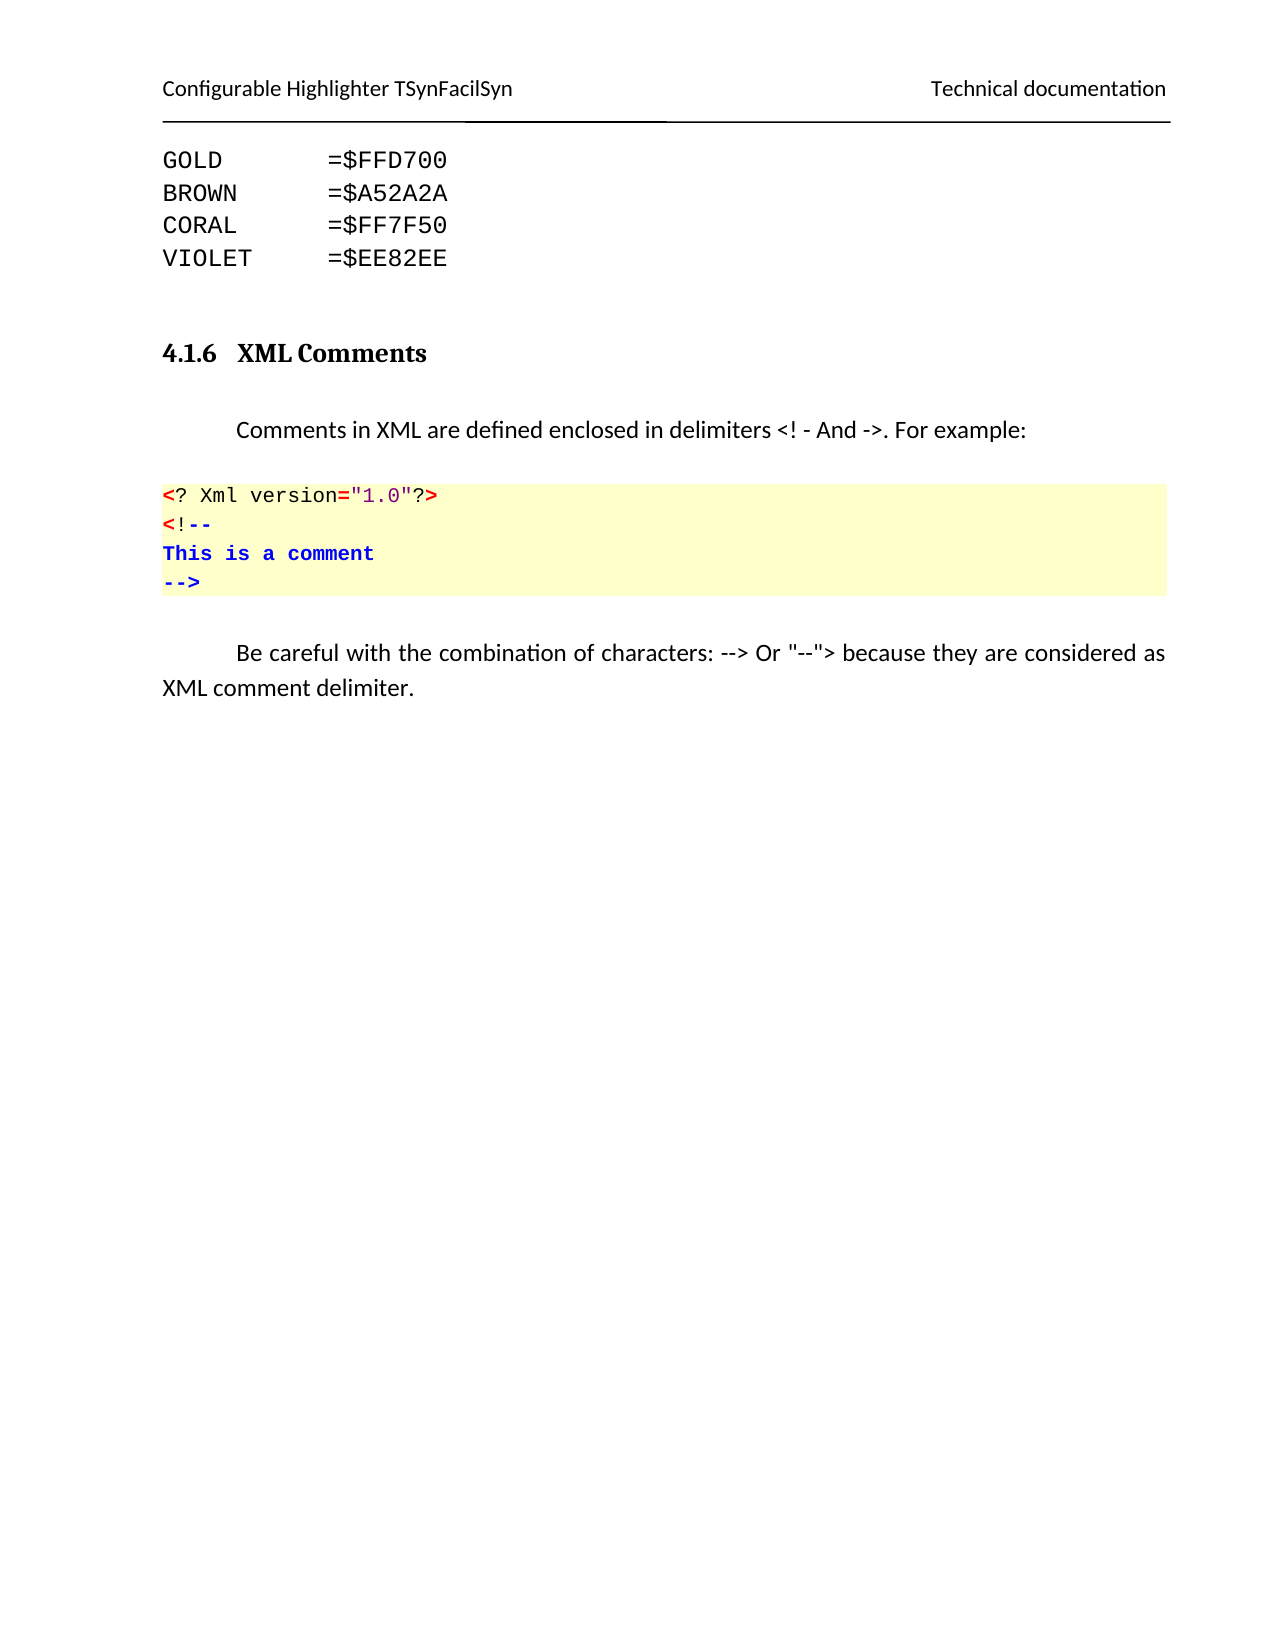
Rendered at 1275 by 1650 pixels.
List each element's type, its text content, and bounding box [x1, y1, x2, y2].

text CORAL =$FF7F50 [162, 213, 1167, 241]
text VIOLET =$EE82EE [162, 245, 1167, 273]
text GOLD =$FFD700 [162, 148, 1167, 176]
text --> [162, 572, 1167, 596]
subtitle XML Comments [162, 338, 1167, 369]
text This is a comment [162, 543, 1167, 567]
text Comments in XML are defined enclosed in delimiters <! - And ->. For example: [162, 414, 1167, 445]
text Be careful with the combination of characters: --> Or "--"> because they are considered as XML comment delimiter. [162, 637, 1167, 702]
text BROWN =$A52A2A [162, 180, 1167, 208]
text <? Xml version="1.0"?> [162, 484, 1167, 508]
text <!-- [162, 514, 1167, 537]
